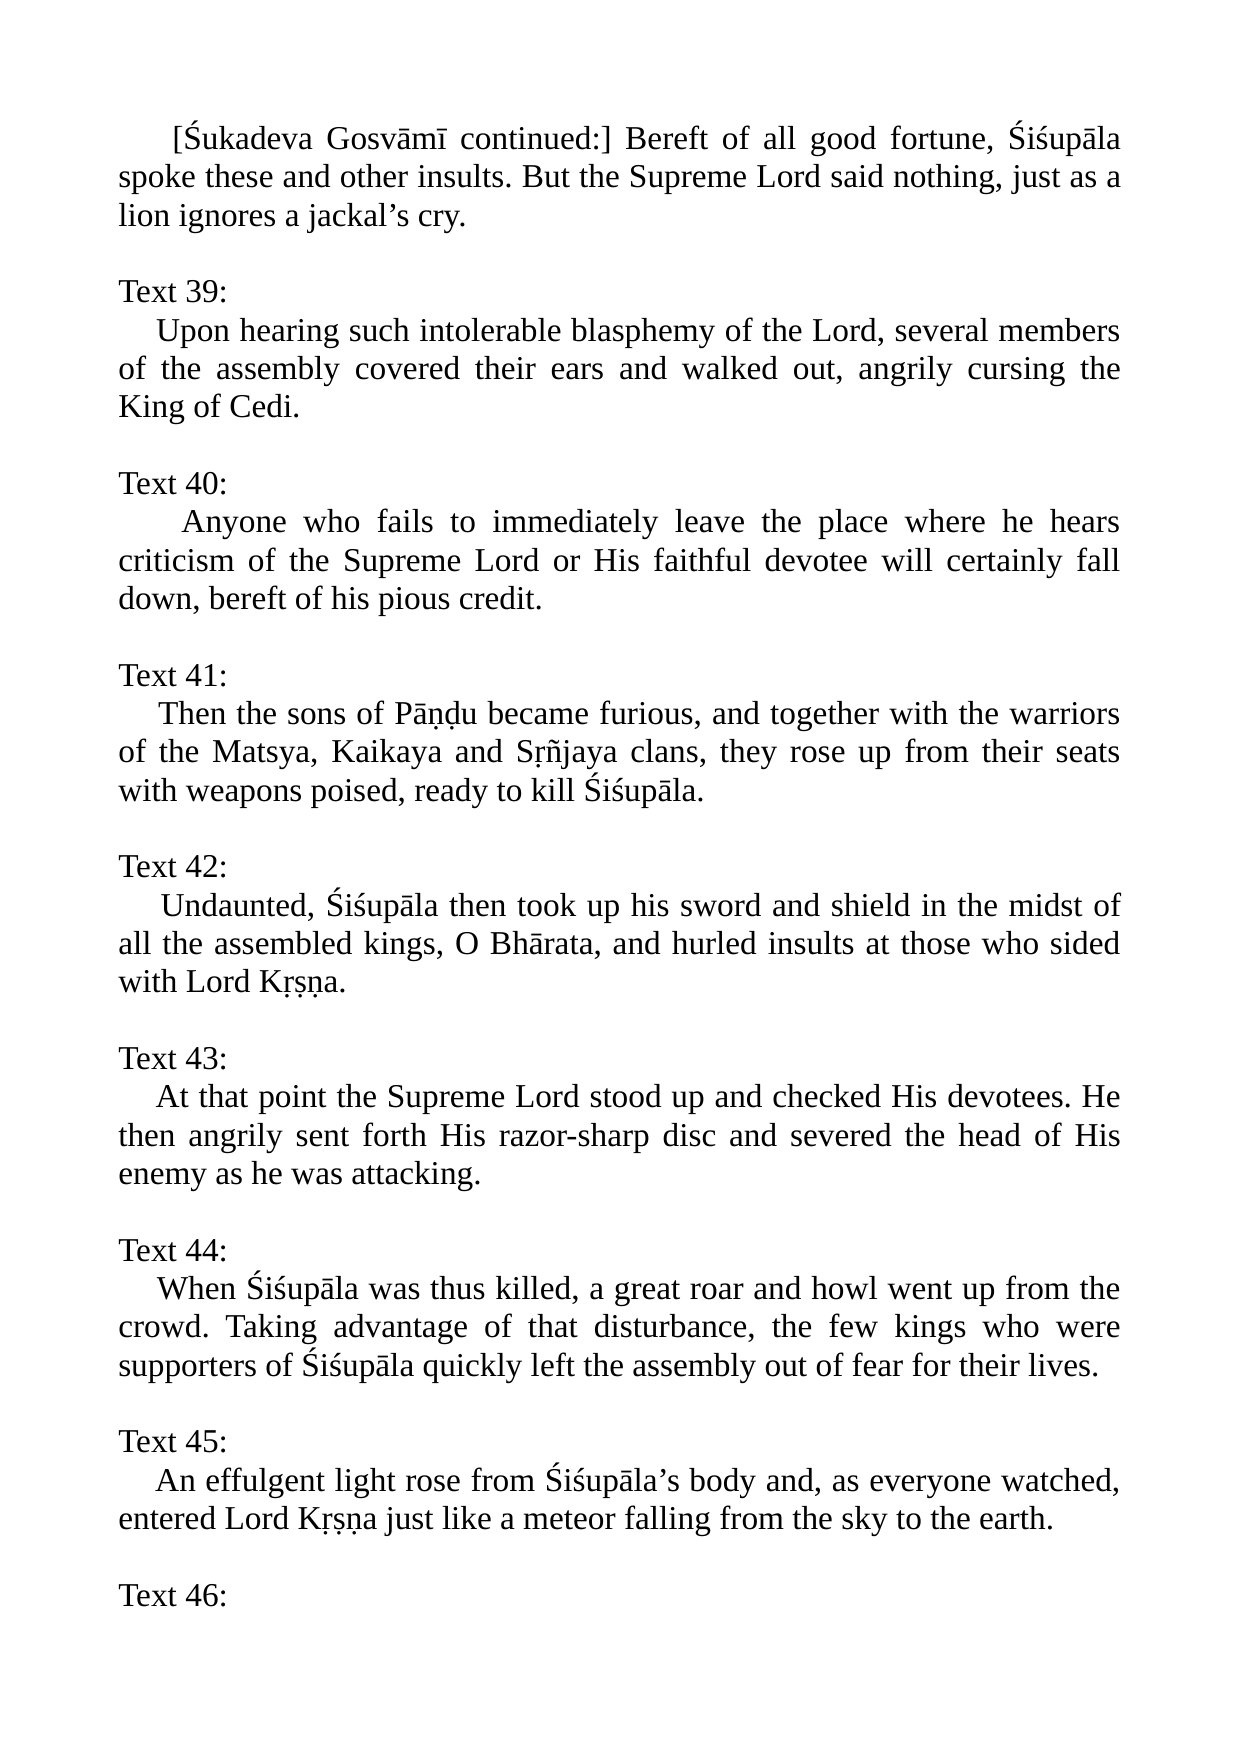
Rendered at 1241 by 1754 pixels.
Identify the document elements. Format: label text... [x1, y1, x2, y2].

text At that point the Supreme Lord stood up and checked His devotees. He then angrily sent forth His razor-sharp disc and severed the head of His enemy as he was attacking. [118, 1076, 1122, 1191]
text Upon hearing such intolerable blasphemy of the Lord, several members of the assembly covered their ears and walked out, angrily cursing the King of Cedi. [118, 310, 1122, 425]
text Anyone who fails to immediately leave the place where he hears criticism of the Supreme Lord or His faithful devotee will certainly fall down, bereft of his pious credit. [118, 501, 1122, 616]
text Undaunted, Śiśupāla then took up his sword and shield in the midst of all the assembled kings, O Bhārata, and hurled insults at those who sided with Lord Kṛṣṇa. [118, 885, 1122, 1000]
text [Śukadeva Gosvāmī continued:] Bereft of all good fortune, Śiśupāla spoke these and other insults. But the Supreme Lord said nothing, just as a lion ignores a jackal’s cry. [118, 118, 1122, 233]
text Text 45: [118, 1421, 1122, 1460]
text When Śiśupāla was thus killed, a great roar and howl went up from the crowd. Taking advantage of that disturbance, the few kings who were supporters of Śiśupāla quickly left the assembly out of fear for their lives. [118, 1268, 1122, 1383]
text An effulgent light rose from Śiśupāla’s body and, as everyone watched, entered Lord Kṛṣṇa just like a meteor falling from the sky to the earth. [118, 1460, 1122, 1536]
text Text 40: [118, 463, 1122, 501]
text Text 46: [118, 1575, 1122, 1613]
text Text 39: [118, 271, 1122, 310]
text Then the sons of Pāṇḍu became furious, and together with the warriors of the Matsya, Kaikaya and Sṛñjaya clans, they rose up from their seats with weapons poised, ready to kill Śiśupāla. [118, 693, 1122, 808]
text Text 44: [118, 1230, 1122, 1268]
text Text 43: [118, 1038, 1122, 1076]
text Text 41: [118, 655, 1122, 693]
text Text 42: [118, 846, 1122, 885]
